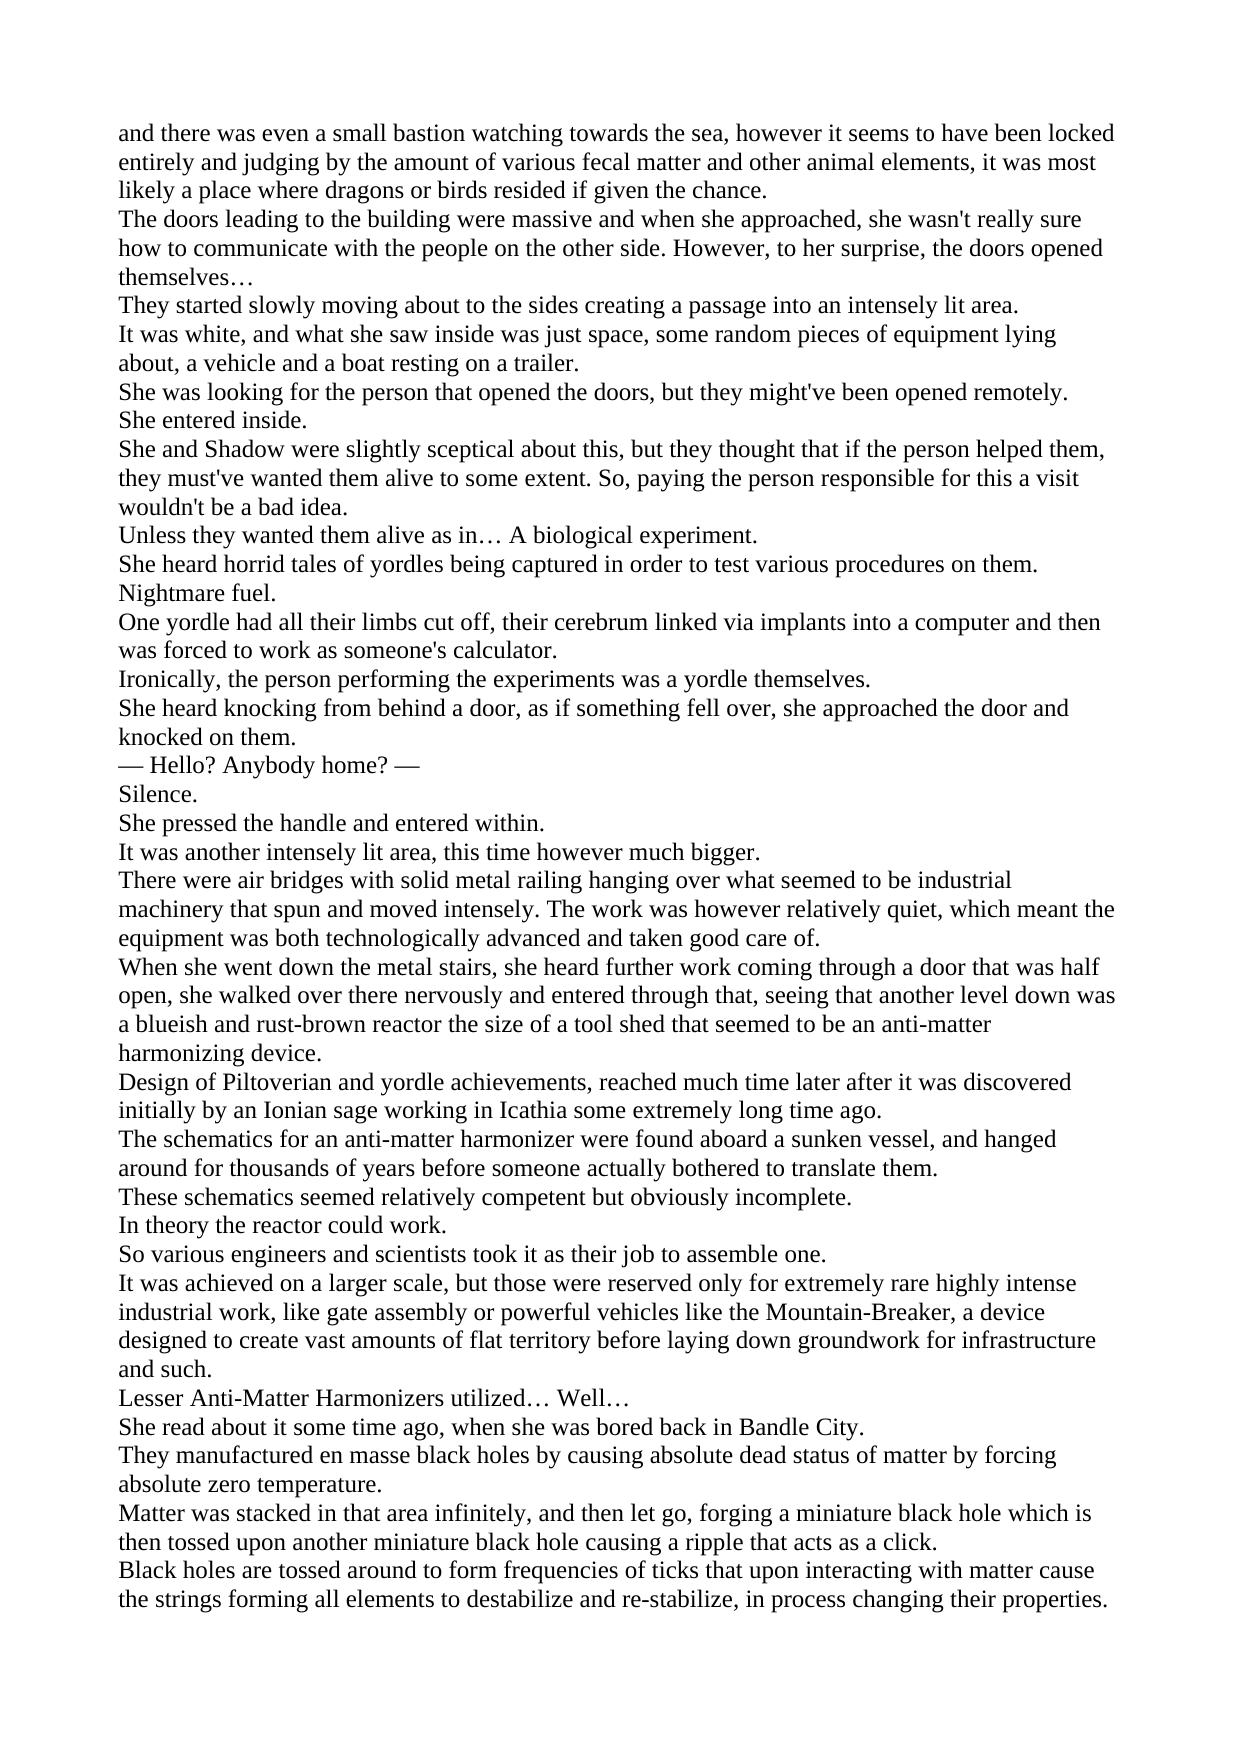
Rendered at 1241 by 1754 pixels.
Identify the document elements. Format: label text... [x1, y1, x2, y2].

text and there was even a small bastion watching towards the sea, however it seems to have been locked entirely and judging by the amount of various fecal matter and other animal elements, it was most likely a place where dragons or birds resided if given the chance. The doors leading to the building were massive and when she approached, she wasn't really sure how to communicate with the people on the other side. However, to her surprise, the doors opened themselves… [118, 118, 1122, 291]
text It was another intensely lit area, this time however much bigger. There were air bridges with solid metal railing hanging over what seemed to be industrial machinery that spun and moved intensely. The work was however relatively quiet, which meant the equipment was both technologically advanced and taken good care of. When she went down the metal stairs, she heard further work coming through a door that was half open, she walked over there nervously and entered through that, seeing that another level down was a blueish and rust-brown reactor the size of a tool shed that seemed to be an anti-matter harmonizing device. [118, 837, 1122, 1067]
text Nightmare fuel. [118, 578, 1122, 607]
text The schematics for an anti-matter harmonizer were found aboard a sunken vessel, and hanged around for thousands of years before someone actually bothered to translate them. [118, 1124, 1122, 1182]
text One yordle had all their limbs cut off, their cerebrum linked via implants into a computer and then was forced to work as someone's calculator. Ironically, the person performing the experiments was a yordle themselves. She heard knocking from behind a door, as if something fell over, she approached the door and knocked on them. [118, 607, 1122, 751]
text Matter was stacked in that area infinitely, and then let go, forging a miniature black hole which is then tossed upon another miniature black hole causing a ripple that acts as a click. [118, 1498, 1122, 1556]
text So various engineers and scientists took it as their job to assemble one. [118, 1239, 1122, 1268]
text She pressed the handle and entered within. [118, 808, 1122, 837]
text It was achieved on a larger scale, but those were reserved only for extremely rare highly intense industrial work, like gate assembly or powerful vehicles like the Mountain-Breaker, a device designed to create vast amounts of flat territory before laying down groundwork for infrastructure and such. [118, 1268, 1122, 1383]
text She and Shadow were slightly sceptical about this, but they thought that if the person helped them, they must've wanted them alive to some extent. So, paying the person responsible for this a visit wouldn't be a bad idea. Unless they wanted them alive as in… A biological experiment. [118, 434, 1122, 549]
text They manufactured en masse black holes by causing absolute dead status of matter by forcing absolute zero temperature. [118, 1441, 1122, 1498]
text It was white, and what she saw inside was just space, some random pieces of equipment lying about, a vehicle and a boat resting on a trailer. [118, 319, 1122, 377]
text In theory the reactor could work. [118, 1211, 1122, 1239]
text These schematics seemed relatively competent but obviously incomplete. [118, 1182, 1122, 1211]
text — Hello? Anybody home? — [118, 751, 1122, 779]
text She was looking for the person that opened the doors, but they might've been opened remotely. [118, 377, 1122, 406]
text Design of Piltoverian and yordle achievements, reached much time later after it was discovered initially by an Ionian sage working in Icathia some extremely long time ago. [118, 1067, 1122, 1124]
text She entered inside. [118, 406, 1122, 434]
text Lesser Anti-Matter Harmonizers utilized… Well… She read about it some time ago, when she was bored back in Bandle City. [118, 1383, 1122, 1441]
text Black holes are tossed around to form frequencies of ticks that upon interacting with matter cause the strings forming all elements to destabilize and re-stabilize, in process changing their properties. [118, 1556, 1122, 1613]
text They started slowly moving about to the sides creating a passage into an intensely lit area. [118, 291, 1122, 319]
text She heard horrid tales of yordles being captured in order to test various procedures on them. [118, 549, 1122, 578]
text Silence. [118, 779, 1122, 808]
